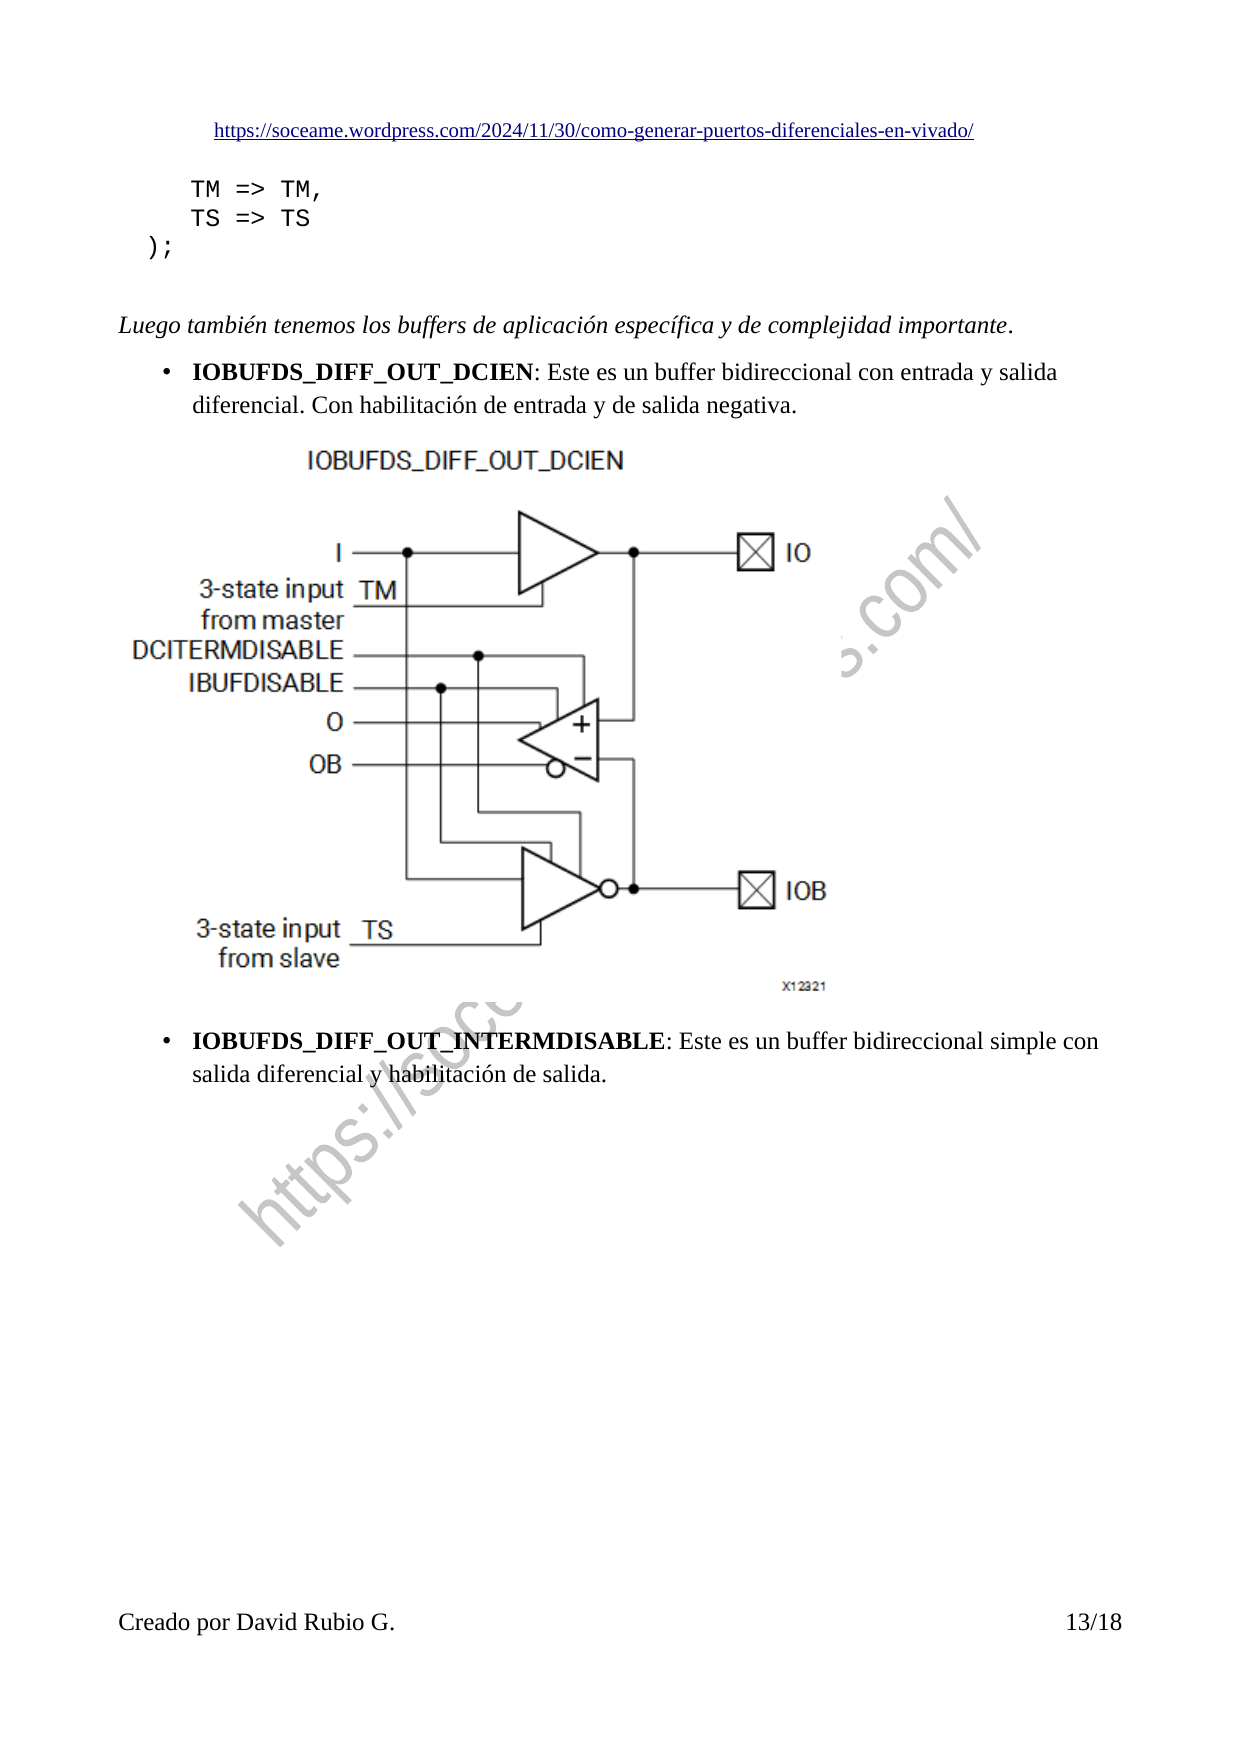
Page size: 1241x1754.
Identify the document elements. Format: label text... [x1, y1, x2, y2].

list IOBUFDS_DIFF_OUT_INTERMDISABLE: Este es un buffer bidireccional simple con salida diferencial y habilitación de salida. [162, 1026, 1122, 1088]
text Luego también tenemos los buffers de aplicación específica y de complejidad importante. [118, 310, 1122, 338]
list IOBUFDS_DIFF_OUT_DCIEN: Este es un buffer bidireccional con entrada y salida diferencial. Con habilitación de entrada y de salida negativa. [162, 357, 1122, 419]
picture [118, 437, 842, 1002]
table_header [118, 177, 145, 262]
table_header TM => TM, TS => TS ); [145, 177, 747, 262]
